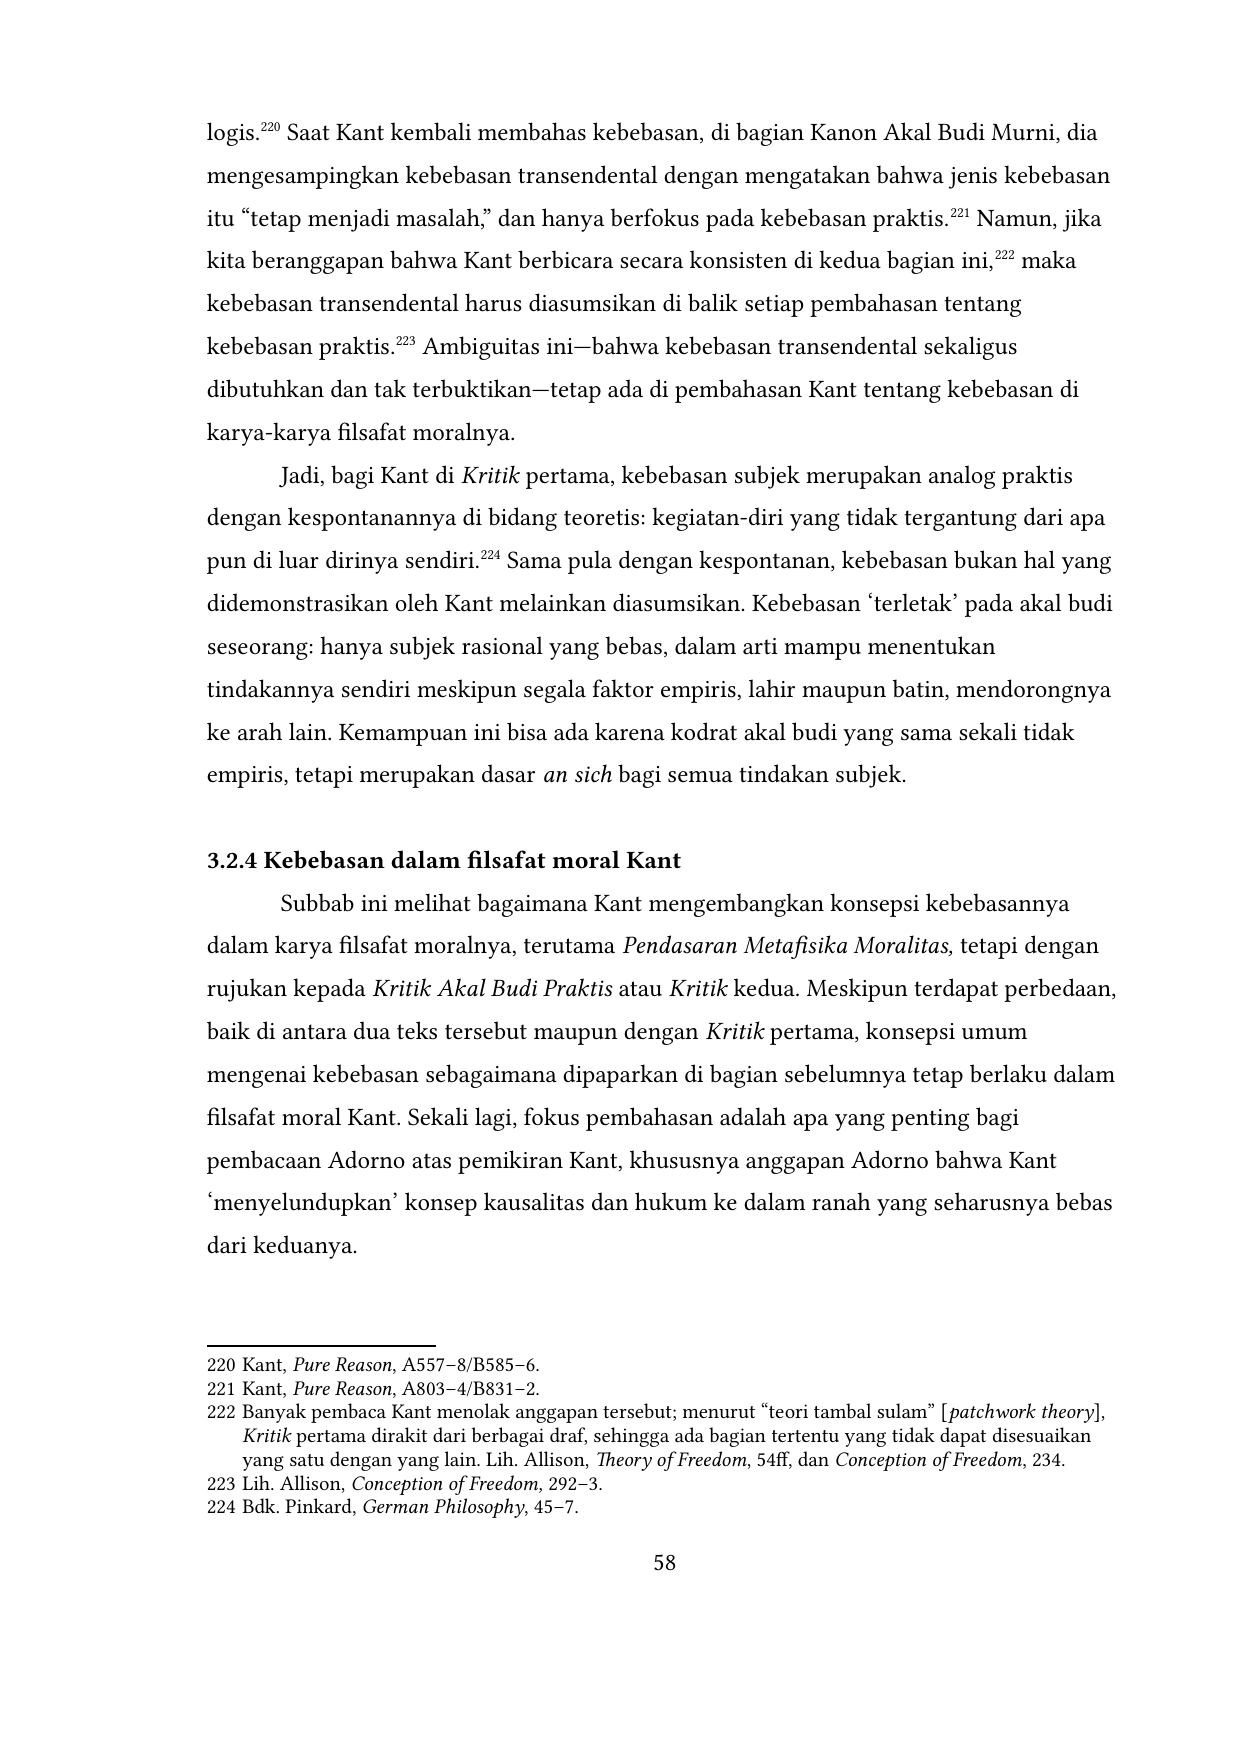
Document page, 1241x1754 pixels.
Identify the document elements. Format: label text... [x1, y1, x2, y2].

text Satu pokok terakhir yang penting mengenai kebebasan di Kritik pertama: Kant tidak menganggap kebebasan ini dibuktikan ada. Yang penting baginya hanyalah menunjukkan bahwa kebebasan transendental tidak bertentangan dengan universalitas kausalitas alam, sehingga keberadaan akan keduanya tidak menghasilkan kontradiksi logis. Saat Kant kembali membahas kebebasan, di bagian Kanon Akal Budi Murni, dia mengesampingkan kebebasan transendental dengan mengatakan bahwa jenis kebebasan itu “tetap menjadi masalah,” dan hanya berfokus pada kebebasan praktis. Namun, jika kita beranggapan bahwa Kant berbicara secara konsisten di kedua bagian ini, maka kebebasan transendental harus diasumsikan di balik setiap pembahasan tentang kebebasan praktis. Ambiguitas ini—bahwa kebebasan transendental sekaligus dibutuhkan dan tak terbuktikan—tetap ada di pembahasan Kant tentang kebebasan di karya-karya filsafat moralnya. [207, 118, 1122, 446]
text Kant, Pure Reason, A557–8/B585–6. [207, 1352, 1122, 1376]
text Banyak pembaca Kant menolak anggapan tersebut; menurut “teori tambal sulam” [patchwork theory], Kritik pertama dirakit dari berbagai draf, sehingga ada bagian tertentu yang tidak dapat disesuaikan yang satu dengan yang lain. Lih. Allison, Theory of Freedom, 54ff, dan Conception of Freedom, 234. [207, 1400, 1122, 1471]
text Subbab ini melihat bagaimana Kant mengembangkan konsepsi kebebasannya dalam karya filsafat moralnya, terutama Pendasaran Metafisika Moralitas, tetapi dengan rujukan kepada Kritik Akal Budi Praktis atau Kritik kedua. Meskipun terdapat perbedaan, baik di antara dua teks tersebut maupun dengan Kritik pertama, konsepsi umum mengenai kebebasan sebagaimana dipaparkan di bagian sebelumnya tetap berlaku dalam filsafat moral Kant. Sekali lagi, fokus pembahasan adalah apa yang penting bagi pembacaan Adorno atas pemikiran Kant, khususnya anggapan Adorno bahwa Kant ‘menyelundupkan’ konsep kausalitas dan hukum ke dalam ranah yang seharusnya bebas dari keduanya. [207, 889, 1122, 1260]
text 3.2.4 Kebebasan dalam filsafat moral Kant [207, 846, 1122, 874]
text Bdk. Pinkard, German Philosophy, 45–7. [207, 1495, 1122, 1519]
text Kant, Pure Reason, A803–4/B831–2. [207, 1376, 1122, 1400]
text Jadi, bagi Kant di Kritik pertama, kebebasan subjek merupakan analog praktis dengan kespontanannya di bidang teoretis: kegiatan-diri yang tidak tergantung dari apa pun di luar dirinya sendiri. Sama pula dengan kespontanan, kebebasan bukan hal yang didemonstrasikan oleh Kant melainkan diasumsikan. Kebebasan ‘terletak’ pada akal budi seseorang: hanya subjek rasional yang bebas, dalam arti mampu menentukan tindakannya sendiri meskipun segala faktor empiris, lahir maupun batin, mendorongnya ke arah lain. Kemampuan ini bisa ada karena kodrat akal budi yang sama sekali tidak empiris, tetapi merupakan dasar an sich bagi semua tindakan subjek. [207, 461, 1122, 789]
text Lih. Allison, Conception of Freedom, 292–3. [207, 1471, 1122, 1495]
